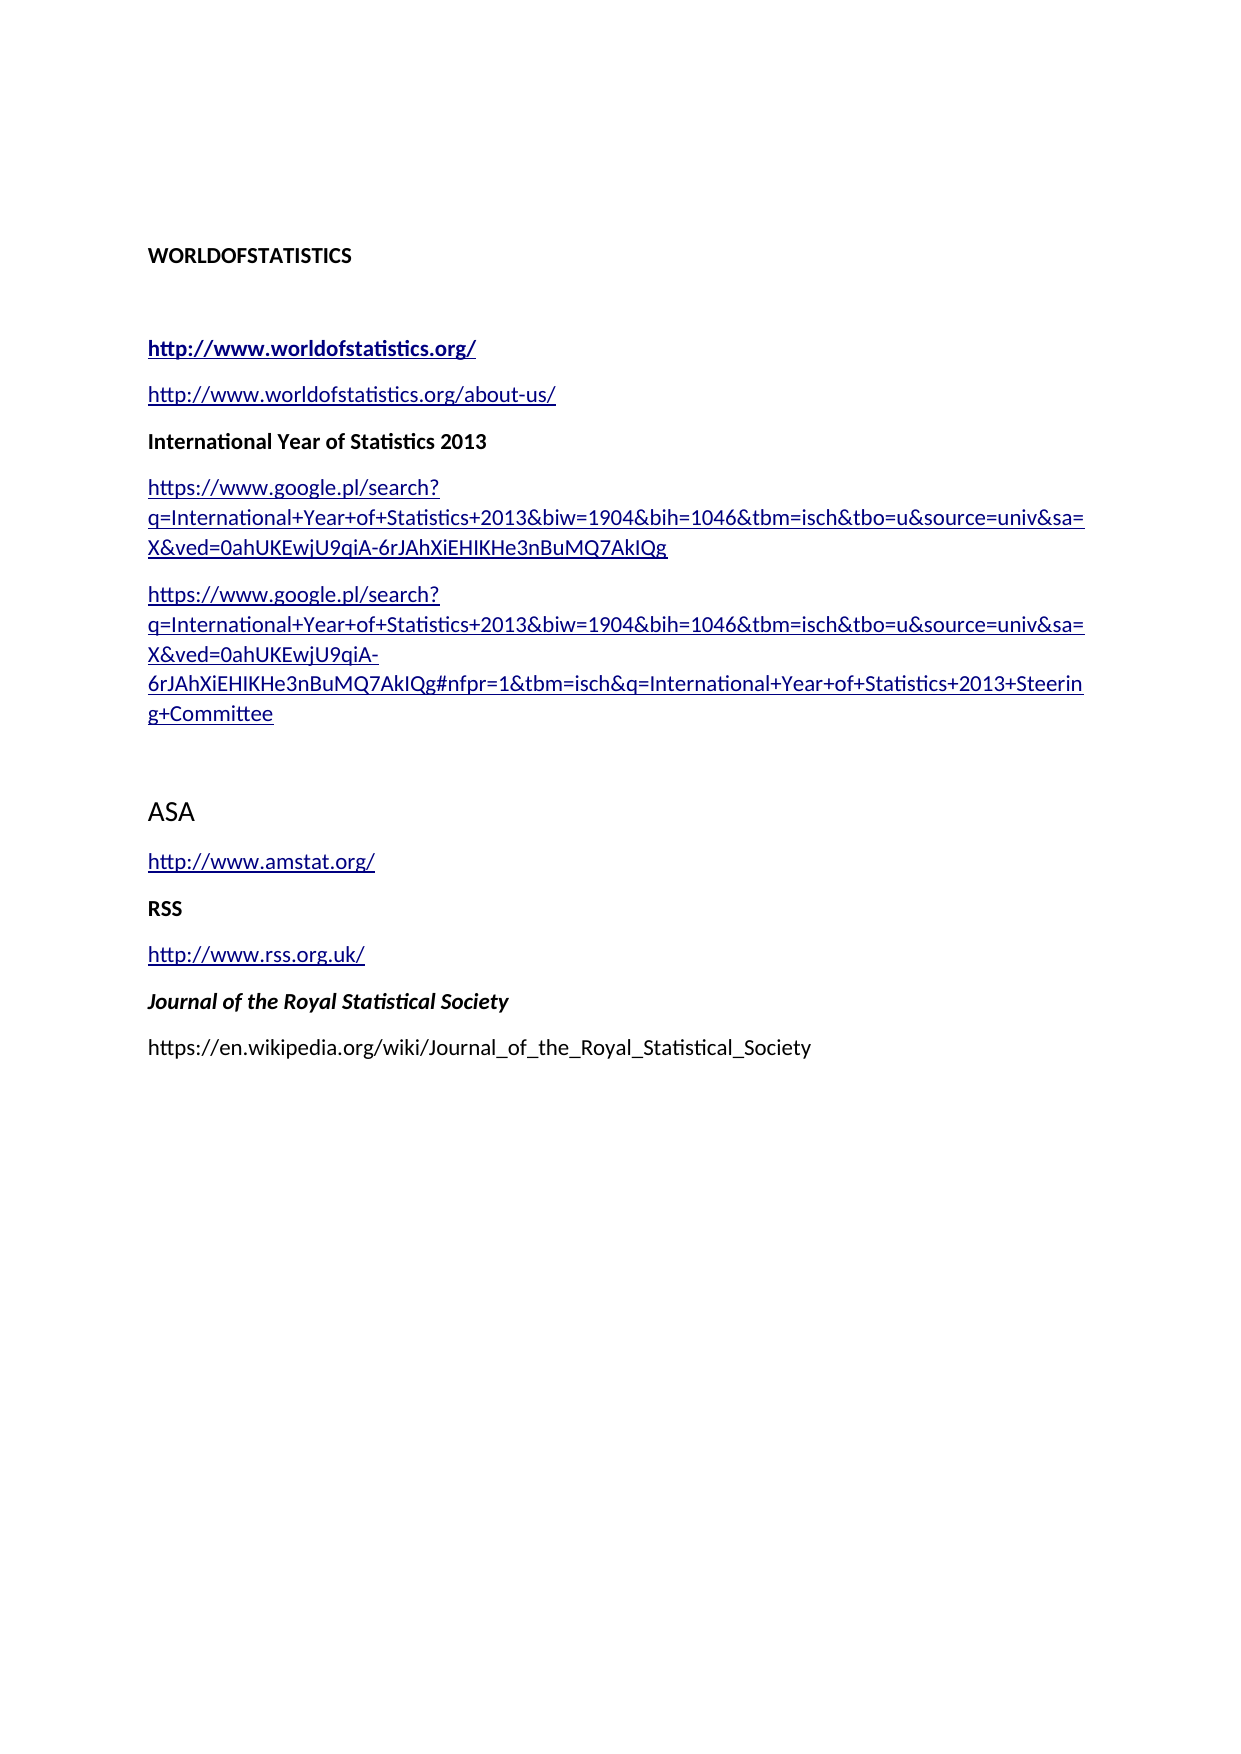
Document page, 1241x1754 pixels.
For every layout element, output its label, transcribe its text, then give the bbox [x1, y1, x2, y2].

text http://www.worldofstatistics.org/about-us/ [148, 380, 1093, 408]
text RSS [148, 894, 1093, 922]
text https://en.wikipedia.org/wiki/Journal_of_the_Royal_Statistical_Society [148, 1033, 1093, 1062]
text https://www.google.pl/search?q=International+Year+of+Statistics+2013&biw=1904&bih=1046&tbm=isch&tbo=u&source=univ&sa=X&ved=0ahUKEwjU9qiA-6rJAhXiEHIKHe3nBuMQ7AkIQg#nfpr=1&tbm=isch&q=International+Year+of+Statistics+2013+Steering+Committee [148, 580, 1093, 727]
text http://www.rss.org.uk/ [148, 940, 1093, 968]
text International Year of Statistics 2013 [148, 427, 1093, 455]
text http://www.amstat.org/ [148, 847, 1093, 875]
text http://www.worldofstatistics.org/ [148, 334, 1093, 362]
text WORLDOFSTATISTICS [148, 241, 1093, 269]
text Journal of the Royal Statistical Society [148, 987, 1093, 1015]
text ASA [148, 793, 1093, 828]
text https://www.google.pl/search?q=International+Year+of+Statistics+2013&biw=1904&bih=1046&tbm=isch&tbo=u&source=univ&sa=X&ved=0ahUKEwjU9qiA-6rJAhXiEHIKHe3nBuMQ7AkIQg [148, 473, 1093, 561]
